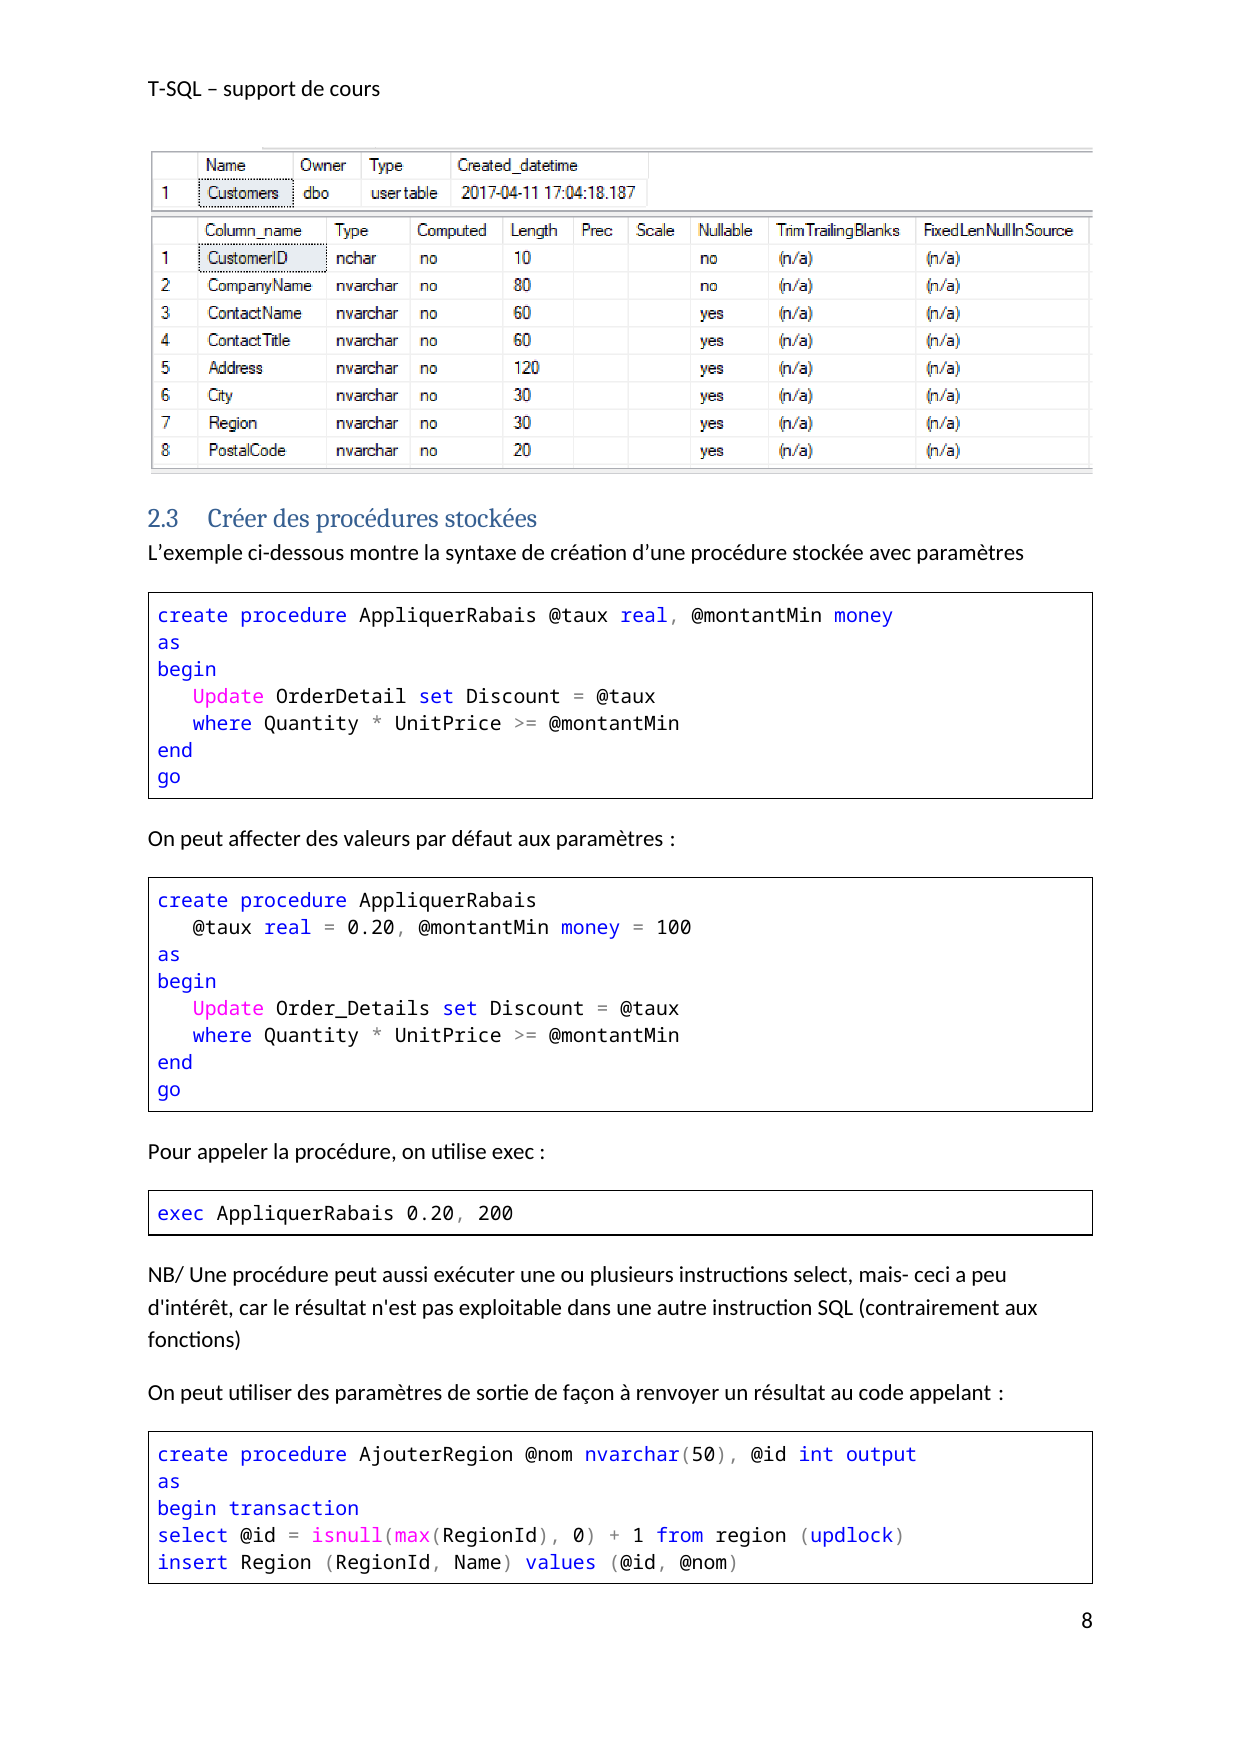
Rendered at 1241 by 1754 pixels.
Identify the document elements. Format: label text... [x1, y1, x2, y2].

text select @id = isnull(max(RegionId), 0) + 1 from region (updlock) [149, 1512, 1092, 1539]
text create procedure AppliquerRabais @taux real, @montantMin money [149, 593, 1092, 618]
text where Quantity * UnitPrice >= @montantMin [149, 1012, 1092, 1039]
text On peut affecter des valeurs par défaut aux paramètres : [148, 824, 1093, 852]
text Update Order_Details set Discount = @taux [149, 985, 1092, 1012]
text insert Region (RegionId, Name) values (@id, @nom) [149, 1539, 1092, 1583]
text begin [149, 646, 1092, 672]
text On peut utiliser des paramètres de sortie de façon à renvoyer un résultat au code appelant : [148, 1378, 1093, 1406]
text exec AppliquerRabais 0.20, 200 [149, 1191, 1092, 1234]
text Update OrderDetail set Discount = @taux [149, 672, 1092, 699]
text go [149, 753, 1092, 798]
text L’exemple ci-dessous montre la syntaxe de création d’une procédure stockée avec paramètres [148, 538, 1093, 567]
text Pour appeler la procédure, on utilise exec : [148, 1137, 1093, 1165]
text where Quantity * UnitPrice >= @montantMin [149, 699, 1092, 726]
text end [149, 726, 1092, 753]
text begin [149, 958, 1092, 985]
text as [149, 1458, 1092, 1485]
text begin transaction [149, 1485, 1092, 1512]
text @taux real = 0.20, @montantMin money = 100 [149, 904, 1092, 931]
text NB/ Une procédure peut aussi exécuter une ou plusieurs instructions select, mais- ceci a peu d'intérêt, car le résultat n'est pas exploitable dans une autre instruction SQL (contrairement aux fonctions) [148, 1261, 1093, 1353]
text go [149, 1066, 1092, 1111]
text create procedure AppliquerRabais [149, 878, 1092, 904]
subtitle Créer des procédures stockées [148, 503, 1093, 534]
text as [149, 618, 1092, 646]
text end [149, 1039, 1092, 1066]
text as [149, 931, 1092, 958]
text create procedure AjouterRegion @nom nvarchar(50), @id int output [149, 1432, 1092, 1458]
